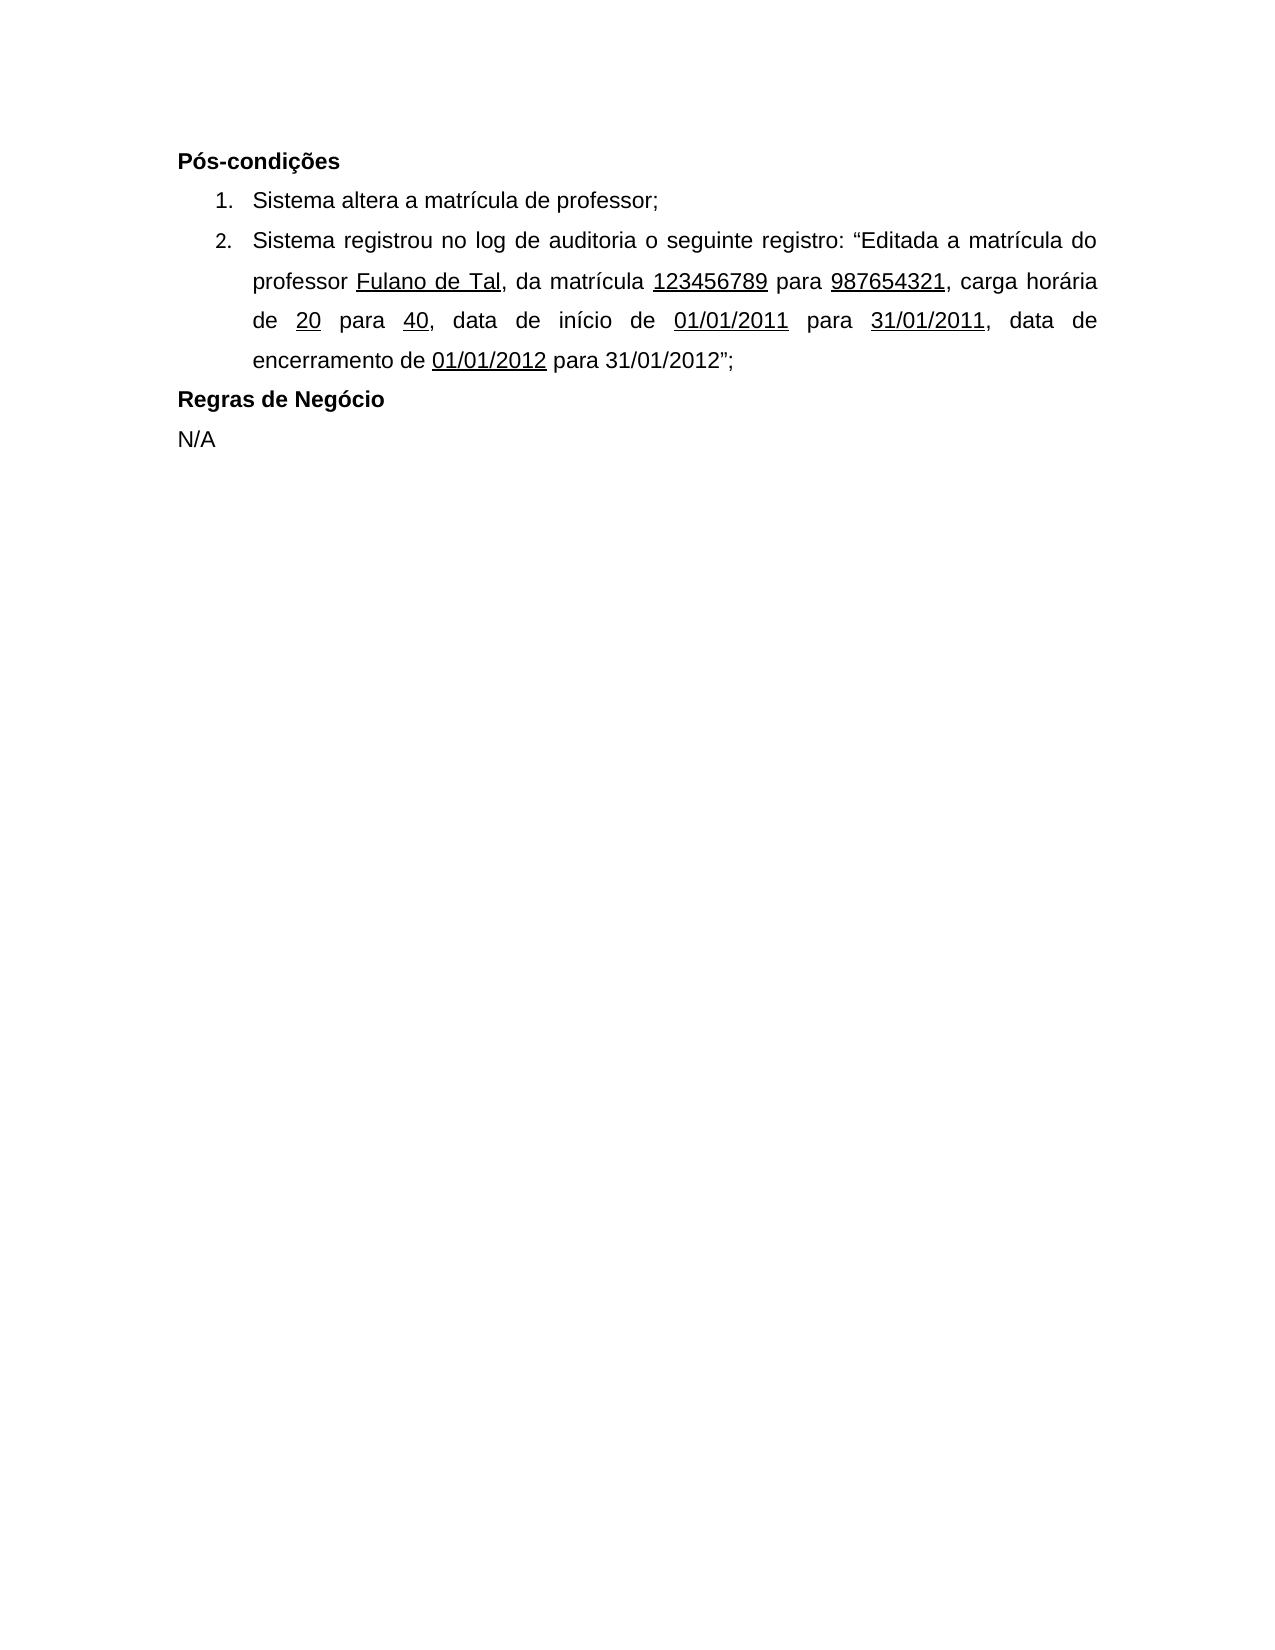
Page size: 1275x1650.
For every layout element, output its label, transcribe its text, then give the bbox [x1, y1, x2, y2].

list Sistema registrou no log de auditoria o seguinte registro: “Editada a matrícula do professor Fulano de Tal, da matrícula 123456789 para 987654321, carga horária de 20 para 40, data de início de 01/01/2011 para 31/01/2011, data de encerramento de 01/01/2012 para 31/01/2012”; [215, 227, 1098, 373]
text Pós-condições [177, 148, 1098, 174]
list Sistema altera a matrícula de professor; [215, 187, 1098, 213]
text Regras de Negócio [177, 386, 1098, 412]
text N/A [177, 426, 1098, 452]
